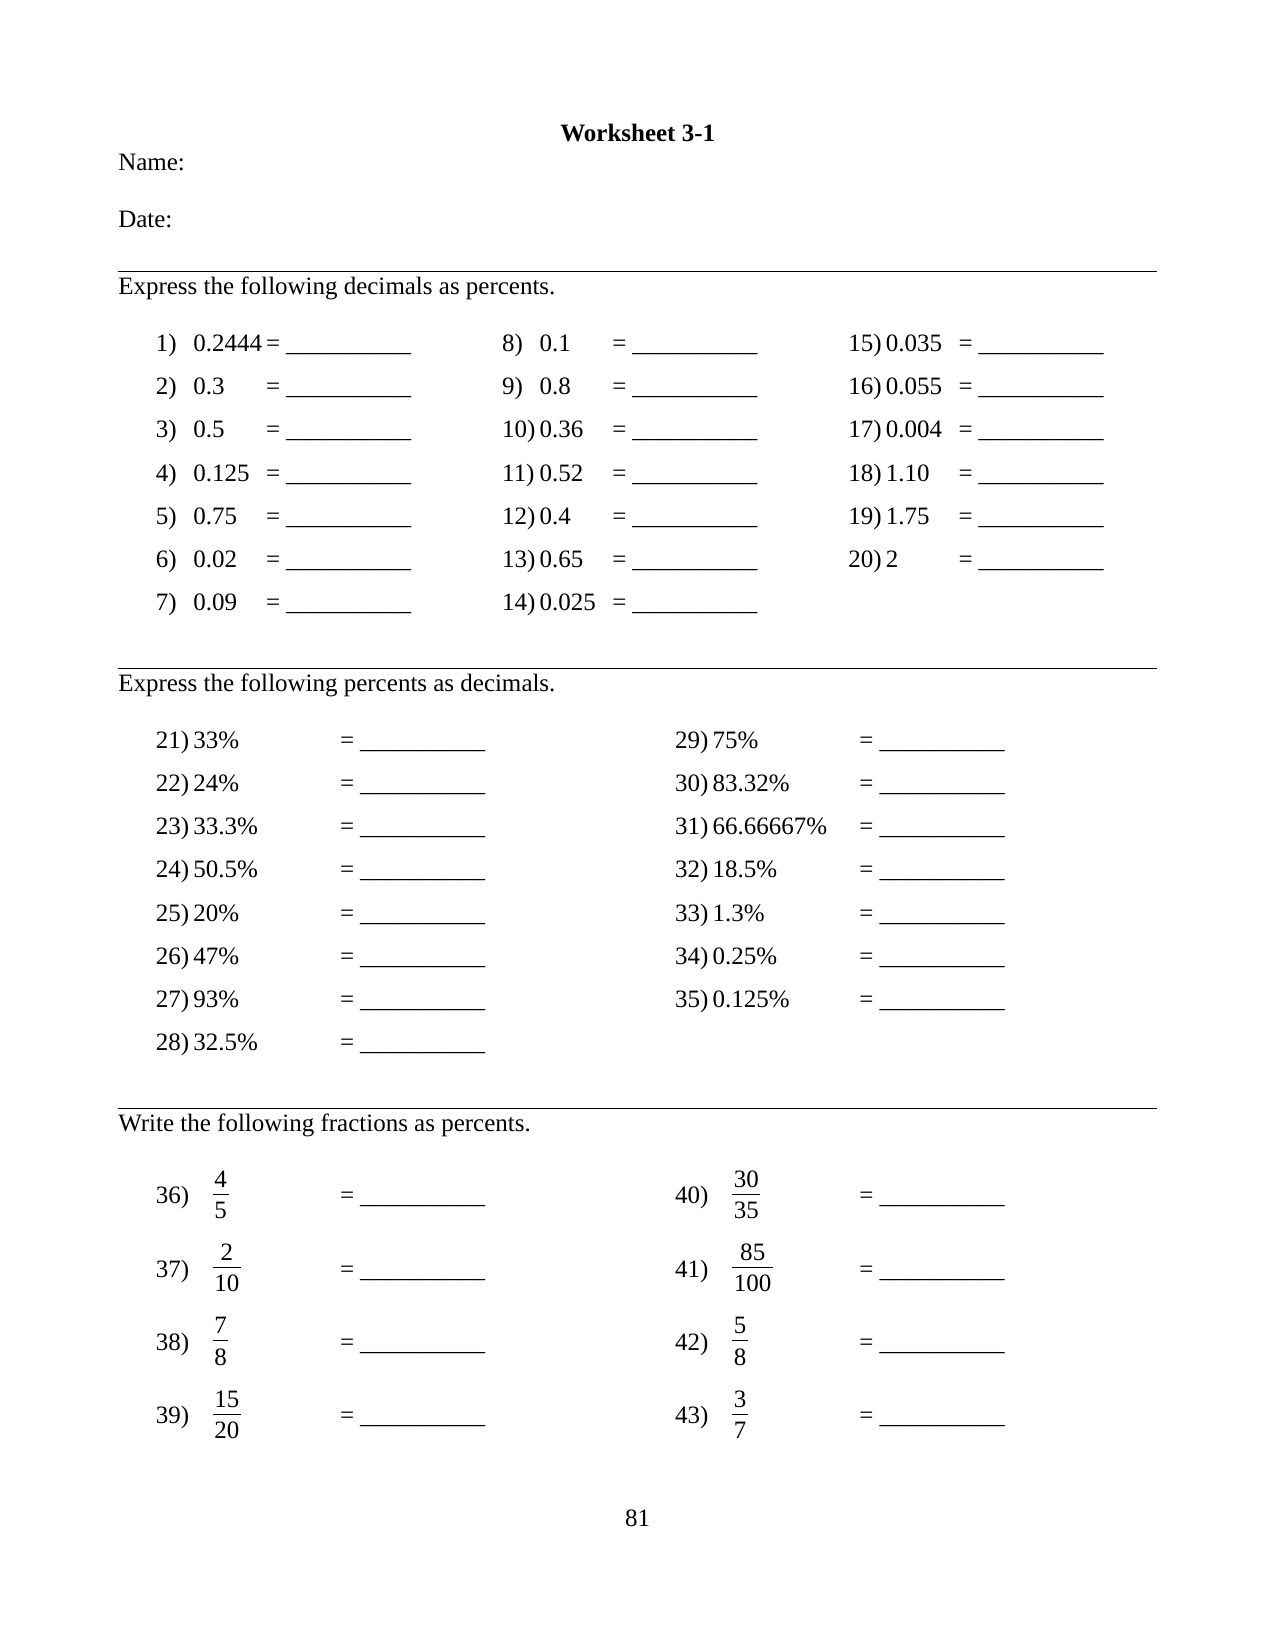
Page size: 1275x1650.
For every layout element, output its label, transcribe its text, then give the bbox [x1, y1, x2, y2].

list 0.4 = __________ [502, 501, 811, 529]
list 0.004 = __________ [848, 414, 1157, 443]
list 0.1 = __________ [502, 328, 811, 357]
list 24% = __________ [156, 768, 637, 797]
list 18.5% = __________ [675, 854, 1157, 883]
list = __________ [675, 1312, 1157, 1371]
text Worksheet 3-1 [118, 118, 1157, 147]
list 50.5% = __________ [156, 854, 637, 883]
list 0.125% = __________ [675, 984, 1157, 1013]
list 1.3% = __________ [675, 898, 1157, 926]
text Express the following percents as decimals. [118, 669, 1157, 696]
list 0.52 = __________ [502, 458, 811, 486]
list 20% = __________ [156, 898, 637, 926]
list = __________ [675, 1385, 1157, 1444]
list 0.8 = __________ [502, 371, 811, 400]
text Write the following fractions as percents. [118, 1109, 1157, 1137]
text Name: [118, 147, 1157, 176]
list 75% = __________ [675, 725, 1157, 754]
text Express the following decimals as percents. [118, 272, 1157, 299]
list 33% = __________ [156, 725, 637, 754]
list 0.65 = __________ [502, 544, 811, 573]
list = __________ [156, 1165, 637, 1224]
list 2 = __________ [848, 544, 1157, 573]
list = __________ [156, 1239, 637, 1298]
list 0.5 = __________ [156, 414, 464, 443]
list 0.025 = __________ [502, 587, 811, 616]
list = __________ [675, 1239, 1157, 1298]
list 66.66667% = __________ [675, 811, 1157, 840]
list 1.10 = __________ [848, 458, 1157, 486]
list 0.02 = __________ [156, 544, 464, 573]
list 0.09 = __________ [156, 587, 464, 616]
list 93% = __________ [156, 984, 637, 1013]
list 83.32% = __________ [675, 768, 1157, 797]
list 0.75 = __________ [156, 501, 464, 529]
list 32.5% = __________ [156, 1027, 637, 1056]
list = __________ [156, 1312, 637, 1371]
list 0.2444 = __________ [156, 328, 464, 357]
list 0.055 = __________ [848, 371, 1157, 400]
list 33.3% = __________ [156, 811, 637, 840]
text Date: [118, 204, 1157, 233]
list 47% = __________ [156, 941, 637, 969]
list 1.75 = __________ [848, 501, 1157, 529]
list 0.125 = __________ [156, 458, 464, 486]
list 0.25% = __________ [675, 941, 1157, 969]
list 0.035 = __________ [848, 328, 1157, 357]
list = __________ [675, 1165, 1157, 1224]
list 0.36 = __________ [502, 414, 811, 443]
list = __________ [156, 1385, 637, 1444]
list 0.3 = __________ [156, 371, 464, 400]
